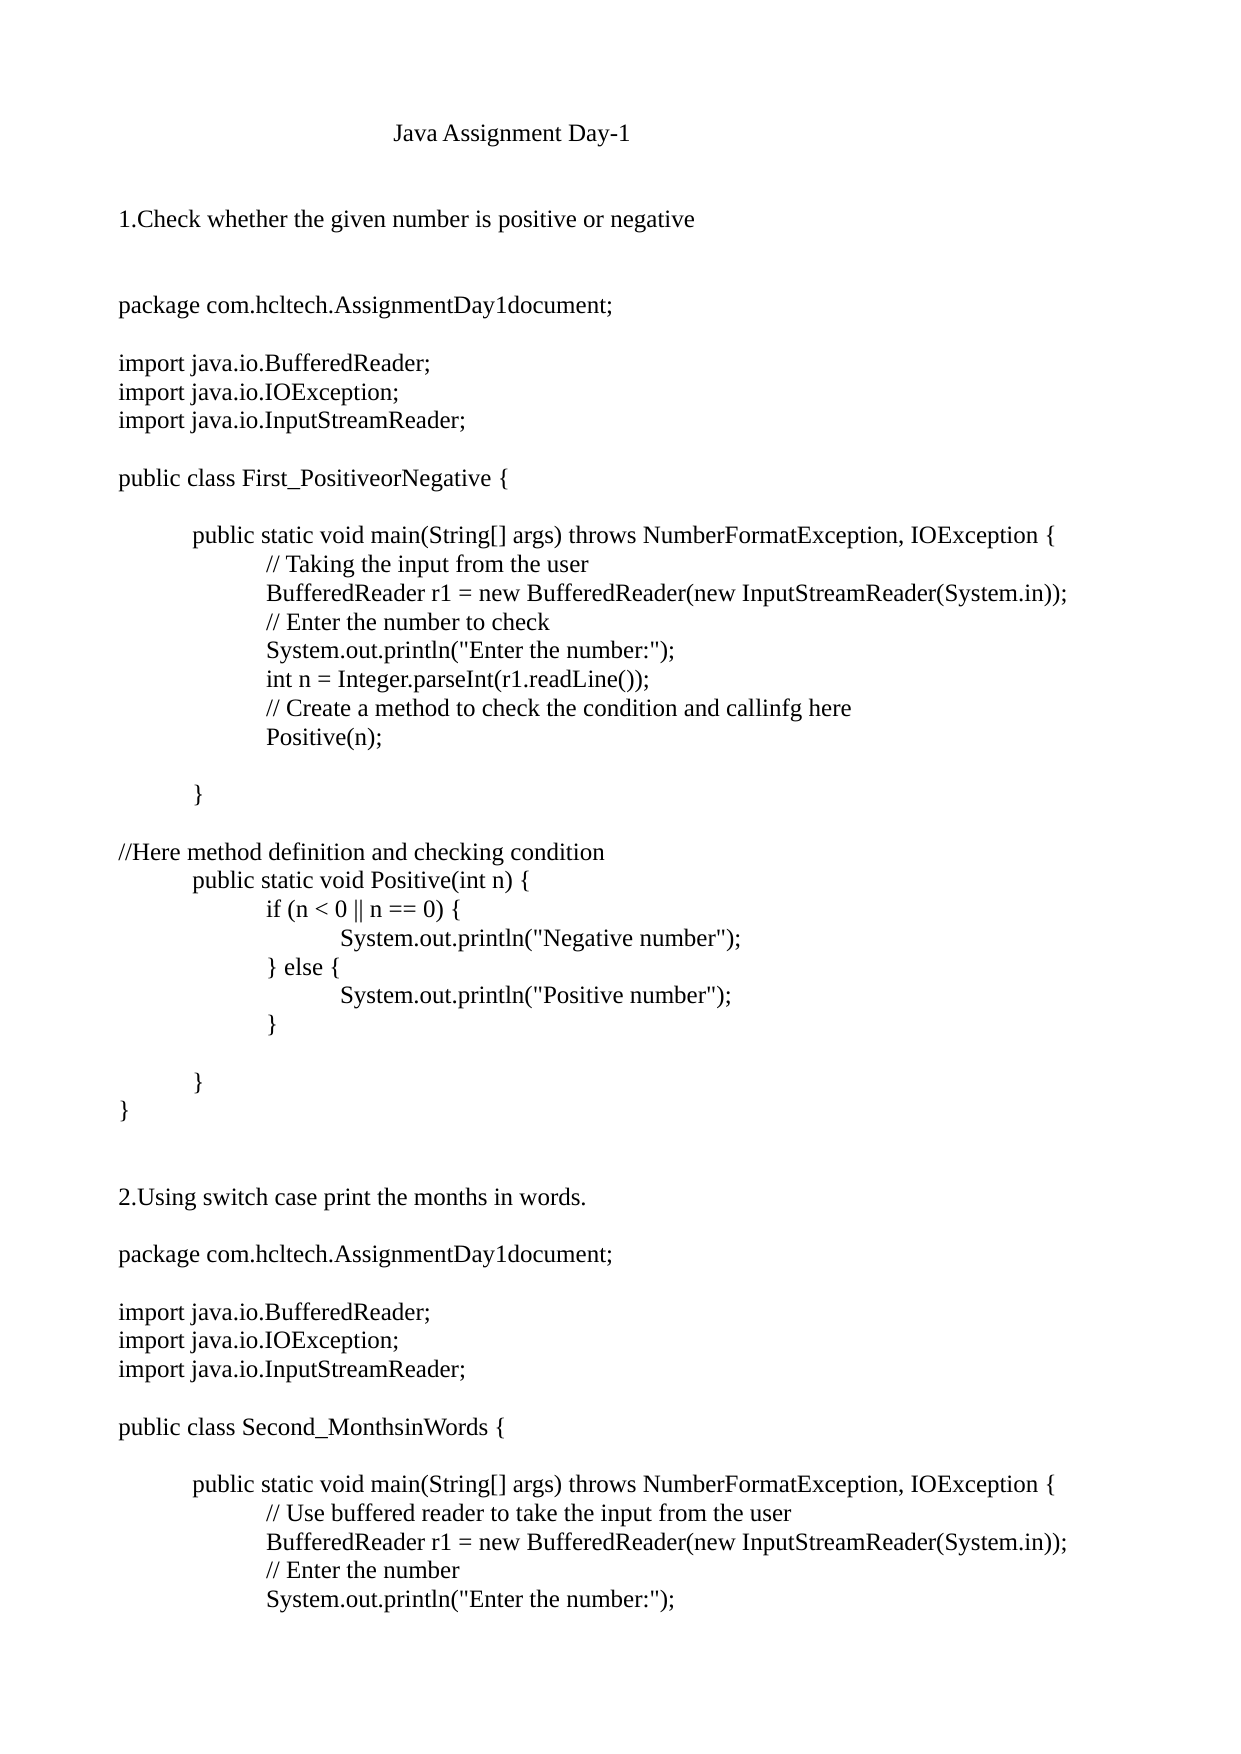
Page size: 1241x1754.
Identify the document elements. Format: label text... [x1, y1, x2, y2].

text Positive(n); [118, 722, 1122, 751]
text public static void main(String[] args) throws NumberFormatException, IOException { [118, 521, 1122, 549]
text public class Second_MonthsinWords { [118, 1412, 1122, 1441]
text // Use buffered reader to take the input from the user [118, 1498, 1122, 1527]
text System.out.println("Enter the number:"); [118, 636, 1122, 664]
text import java.io.IOException; [118, 377, 1122, 406]
text public static void main(String[] args) throws NumberFormatException, IOException { [118, 1469, 1122, 1498]
text //Here method definition and checking condition [118, 837, 1122, 866]
text package com.hcltech.AssignmentDay1document; [118, 1239, 1122, 1268]
text 2.Using switch case print the months in words. [118, 1182, 1122, 1211]
text } [118, 1096, 1122, 1124]
text } [118, 1067, 1122, 1096]
text package com.hcltech.AssignmentDay1document; [118, 291, 1122, 319]
text import java.io.IOException; [118, 1326, 1122, 1354]
text } else { [118, 952, 1122, 981]
text import java.io.BufferedReader; [118, 348, 1122, 377]
text 1.Check whether the given number is positive or negative [118, 204, 1122, 233]
text System.out.println("Positive number"); [118, 981, 1122, 1009]
text // Enter the number [118, 1556, 1122, 1584]
text import java.io.BufferedReader; [118, 1297, 1122, 1326]
text // Create a method to check the condition and callinfg here [118, 693, 1122, 722]
text } [118, 779, 1122, 808]
text BufferedReader r1 = new BufferedReader(new InputStreamReader(System.in)); [118, 578, 1122, 607]
text // Enter the number to check [118, 607, 1122, 636]
text System.out.println("Enter the number:"); [118, 1584, 1122, 1613]
text if (n < 0 || n == 0) { [118, 894, 1122, 923]
text public static void Positive(int n) { [118, 866, 1122, 894]
text BufferedReader r1 = new BufferedReader(new InputStreamReader(System.in)); [118, 1527, 1122, 1556]
text System.out.println("Negative number"); [118, 923, 1122, 952]
text public class First_PositiveorNegative { [118, 463, 1122, 492]
text int n = Integer.parseInt(r1.readLine()); [118, 664, 1122, 693]
text Java Assignment Day-1 [118, 118, 1122, 147]
text import java.io.InputStreamReader; [118, 1354, 1122, 1383]
text // Taking the input from the user [118, 549, 1122, 578]
text } [118, 1009, 1122, 1038]
text import java.io.InputStreamReader; [118, 406, 1122, 434]
